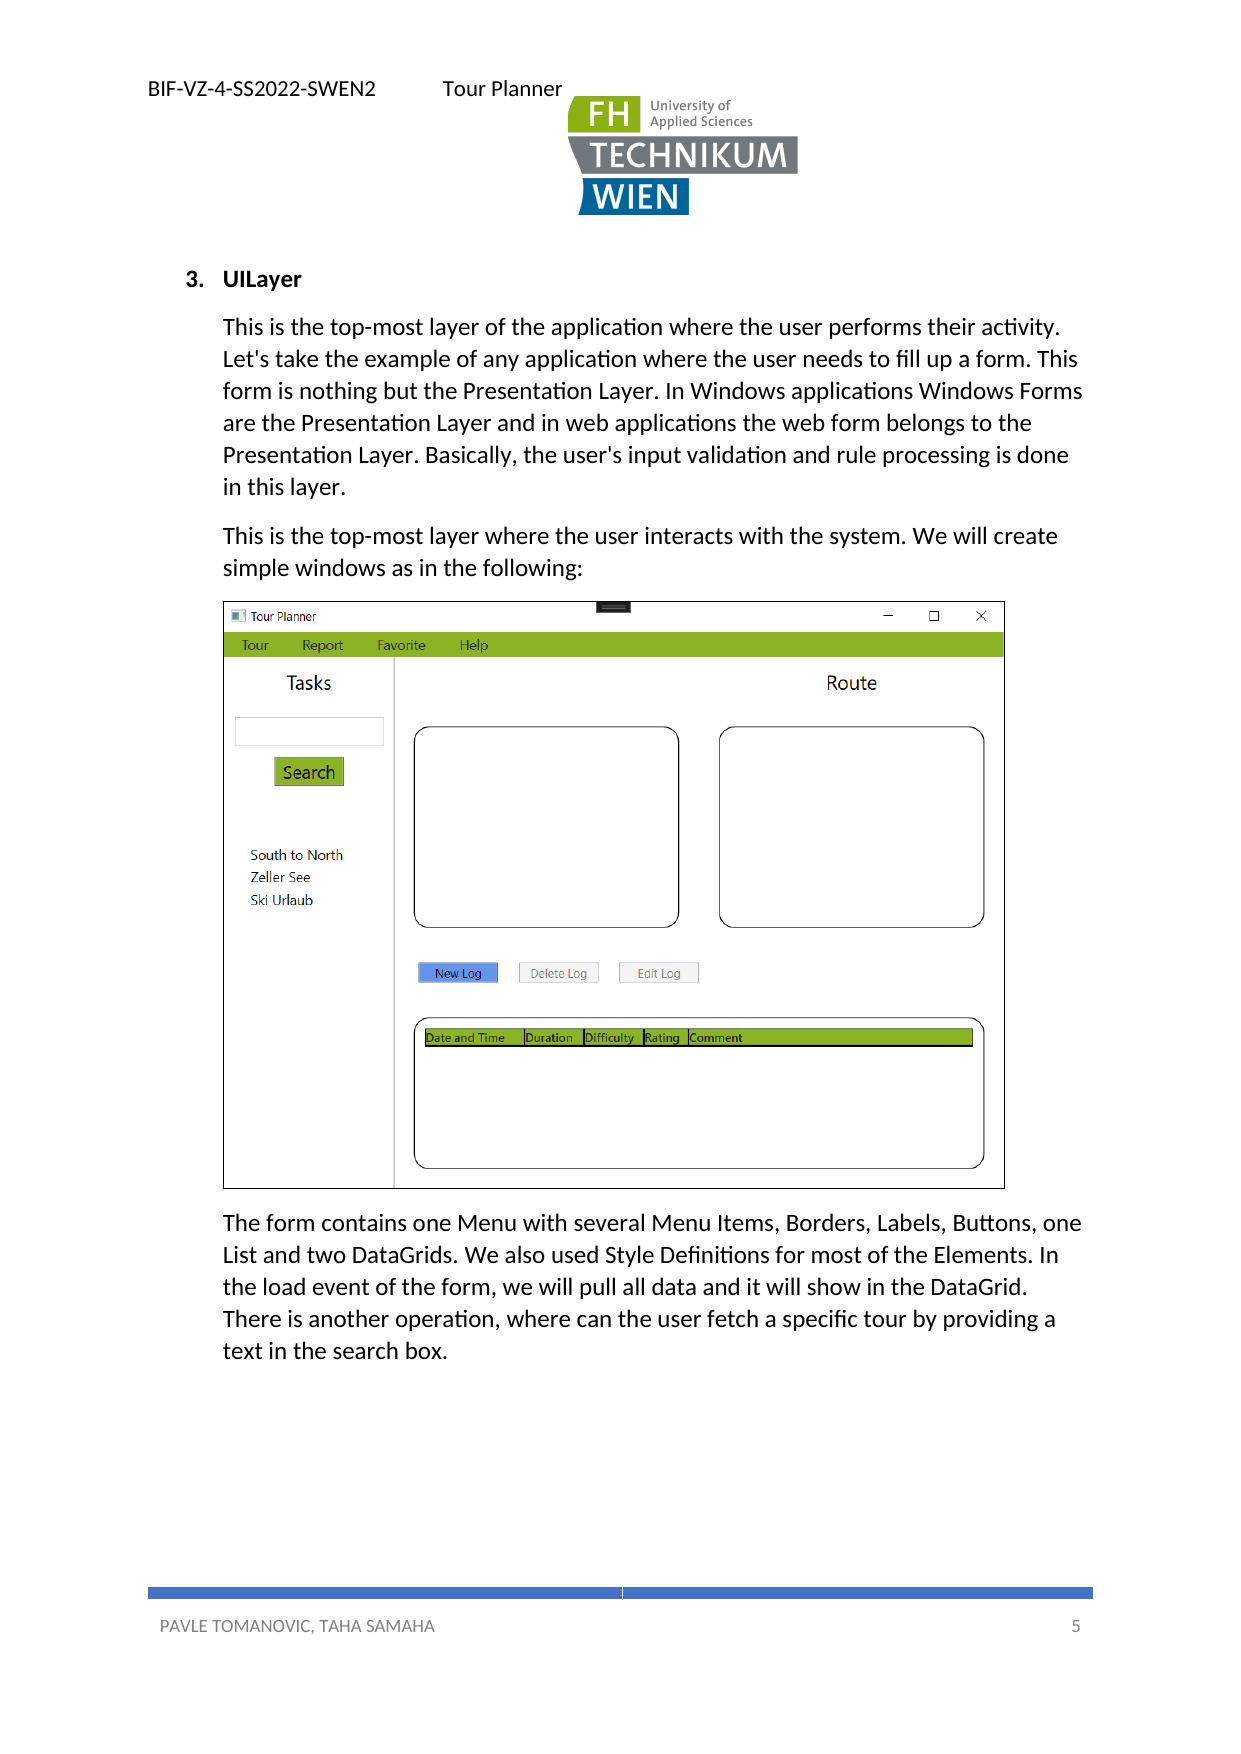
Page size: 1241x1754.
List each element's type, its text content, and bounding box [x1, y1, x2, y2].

list The form contains one Menu with several Menu Items, Borders, Labels, Buttons, one List and two DataGrids. We also used Style Definitions for most of the Elements. In the load event of the form, we will pull all data and it will show in the DataGrid. There is another operation, where can the user fetch a specific tour by providing a text in the search box. [223, 1207, 1093, 1366]
list UILayer [185, 263, 1093, 293]
list This is the top-most layer of the application where the user performs their activity. Let's take the example of any application where the user needs to fill up a form. This form is nothing but the Presentation Layer. In Windows applications Windows Forms are the Presentation Layer and in web applications the web form belongs to the Presentation Layer. Basically, the user's input validation and rule processing is done in this layer. [223, 311, 1093, 502]
list This is the top-most layer where the user interacts with the system. We will create simple windows as in the following: [223, 520, 1093, 582]
